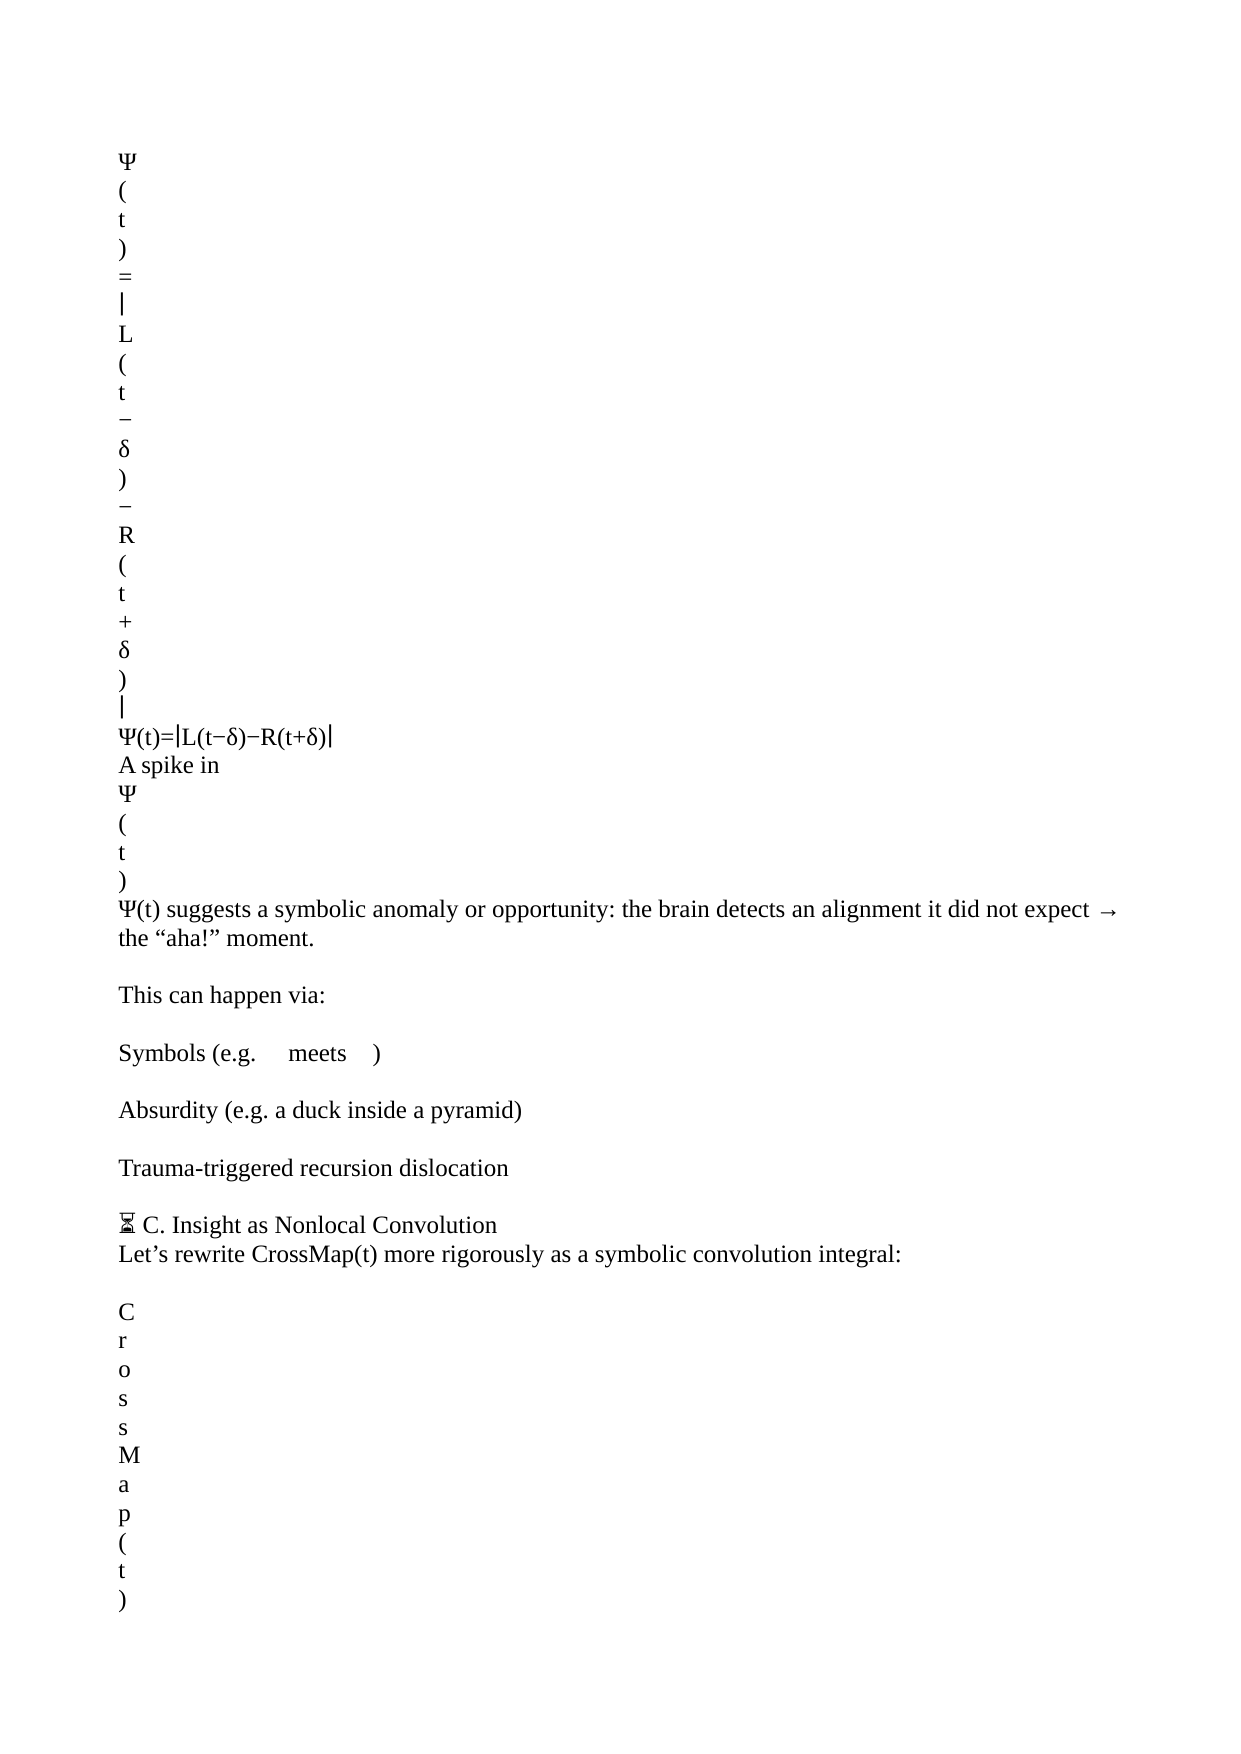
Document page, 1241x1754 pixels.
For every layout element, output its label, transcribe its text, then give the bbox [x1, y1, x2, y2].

text C [118, 1297, 1122, 1326]
text Ψ(t)=∣L(t−δ)−R(t+δ)∣ [118, 722, 1122, 751]
text t [118, 837, 1122, 866]
text + [118, 607, 1122, 636]
text ( [118, 808, 1122, 837]
text Trauma-triggered recursion dislocation [118, 1153, 1122, 1182]
text A spike in [118, 751, 1122, 779]
text δ [118, 434, 1122, 463]
text Let’s rewrite CrossMap(t) more rigorously as a symbolic convolution integral: [118, 1239, 1122, 1268]
text ∣ [118, 291, 1122, 319]
text p [118, 1498, 1122, 1527]
text ( [118, 176, 1122, 204]
text = [118, 262, 1122, 291]
text Ψ [118, 147, 1122, 176]
text M [118, 1441, 1122, 1469]
text o [118, 1354, 1122, 1383]
text ( [118, 348, 1122, 377]
text Symbols (e.g. 🦆 meets 🚀) [118, 1038, 1122, 1067]
text L [118, 319, 1122, 348]
text t [118, 204, 1122, 233]
text ( [118, 549, 1122, 578]
text ) [118, 1584, 1122, 1613]
text This can happen via: [118, 981, 1122, 1009]
text s [118, 1383, 1122, 1412]
text − [118, 406, 1122, 434]
text Absurdity (e.g. a duck inside a pyramid) [118, 1096, 1122, 1124]
text δ [118, 636, 1122, 664]
text t [118, 377, 1122, 406]
text ) [118, 866, 1122, 894]
text R [118, 521, 1122, 549]
text ) [118, 664, 1122, 693]
text t [118, 578, 1122, 607]
text s [118, 1412, 1122, 1441]
text t [118, 1556, 1122, 1584]
text Ψ [118, 779, 1122, 808]
text ) [118, 233, 1122, 262]
text ) [118, 463, 1122, 492]
text ⏳ C. Insight as Nonlocal Convolution [118, 1211, 1122, 1239]
text − [118, 492, 1122, 521]
text r [118, 1326, 1122, 1354]
text ∣ [118, 693, 1122, 722]
text a [118, 1469, 1122, 1498]
text Ψ(t) suggests a symbolic anomaly or opportunity: the brain detects an alignment it did not expect → the “aha!” moment. [118, 894, 1122, 952]
text ( [118, 1527, 1122, 1556]
